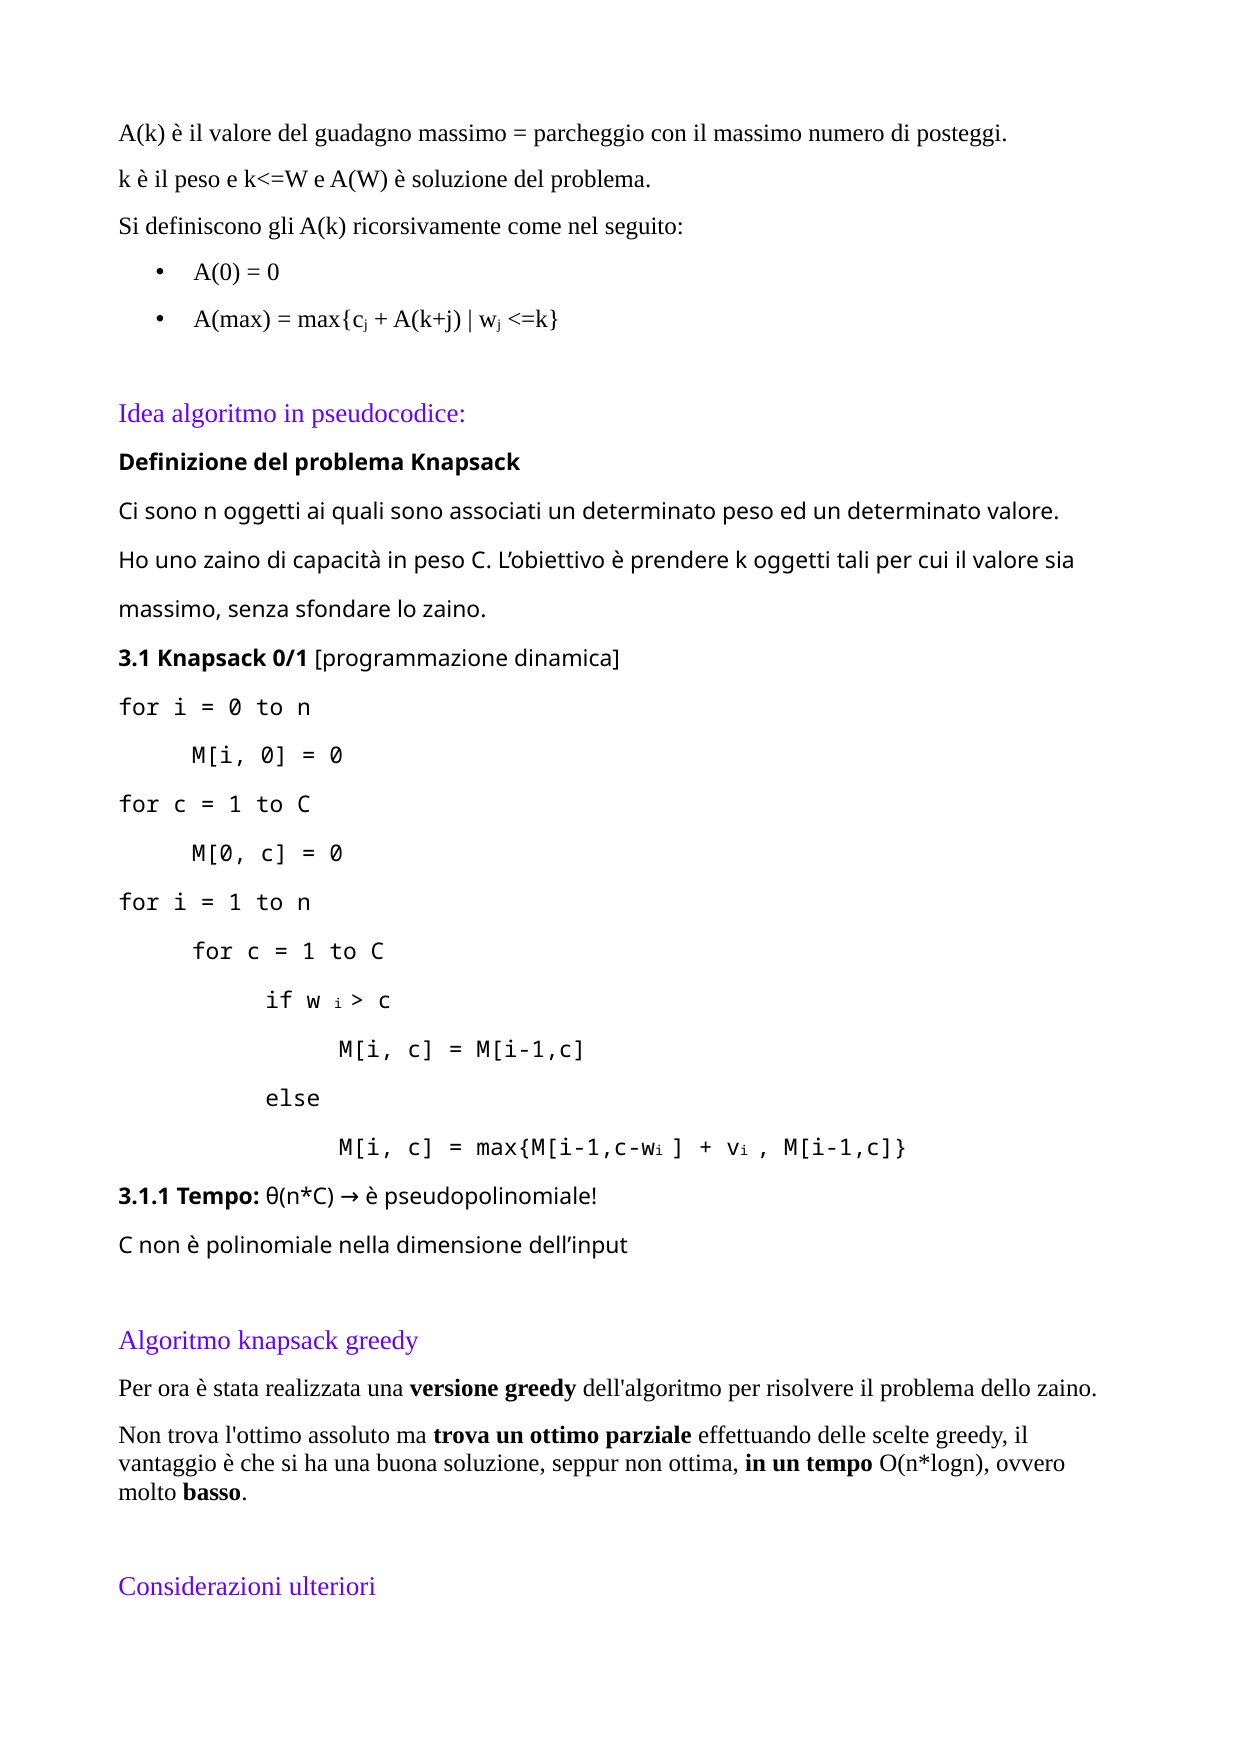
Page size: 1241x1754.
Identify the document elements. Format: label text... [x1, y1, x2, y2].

text else [118, 1082, 1122, 1113]
text M[i, 0] = 0 [118, 739, 1122, 771]
text M[i, c] = M[i-1,c] [118, 1033, 1122, 1064]
text if w i > c [118, 984, 1122, 1016]
text 3.1.1 Tempo: θ(n*C) → è pseudopolinomiale! [118, 1180, 1122, 1211]
text for c = 1 to C [118, 788, 1122, 820]
text A(k) è il valore del guadagno massimo = parcheggio con il massimo numero di posteggi. [118, 118, 1122, 147]
text massimo, senza sfondare lo zaino. [118, 593, 1122, 624]
text Considerazioni ulteriori [118, 1570, 1122, 1601]
text C non è polinomiale nella dimensione dell’input [118, 1229, 1122, 1260]
text Si definiscono gli A(k) ricorsivamente come nel seguito: [118, 211, 1122, 240]
text Algoritmo knapsack greedy [118, 1324, 1122, 1356]
text M[0, c] = 0 [118, 837, 1122, 869]
text Idea algoritmo in pseudocodice: [118, 397, 1122, 428]
list A(0) = 0 [156, 257, 1122, 286]
text for i = 1 to n [118, 886, 1122, 918]
text M[i, c] = max{M[i-1,c-wi ] + vi , M[i-1,c]} [118, 1131, 1122, 1162]
list A(max) = max{cj + A(k+j) | wj <=k} [156, 304, 1122, 333]
text Ho uno zaino di capacità in peso C. L’obiettivo è prendere k oggetti tali per cui il valore sia [118, 544, 1122, 575]
text Per ora è stata realizzata una versione greedy dell'algoritmo per risolvere il problema dello zaino. [118, 1373, 1122, 1402]
text Non trova l'ottimo assoluto ma trova un ottimo parziale effettuando delle scelte greedy, il vantaggio è che si ha una buona soluzione, seppur non ottima, in un tempo O(n*logn), ovvero molto basso. [118, 1420, 1122, 1506]
text Ci sono n oggetti ai quali sono associati un determinato peso ed un determinato valore. [118, 495, 1122, 526]
text for c = 1 to C [118, 935, 1122, 967]
text k è il peso e k<=W e A(W) è soluzione del problema. [118, 164, 1122, 193]
text 3.1 Knapsack 0/1 [programmazione dinamica] [118, 642, 1122, 673]
text Definizione del problema Knapsack [118, 446, 1122, 477]
text for i = 0 to n [118, 691, 1122, 722]
